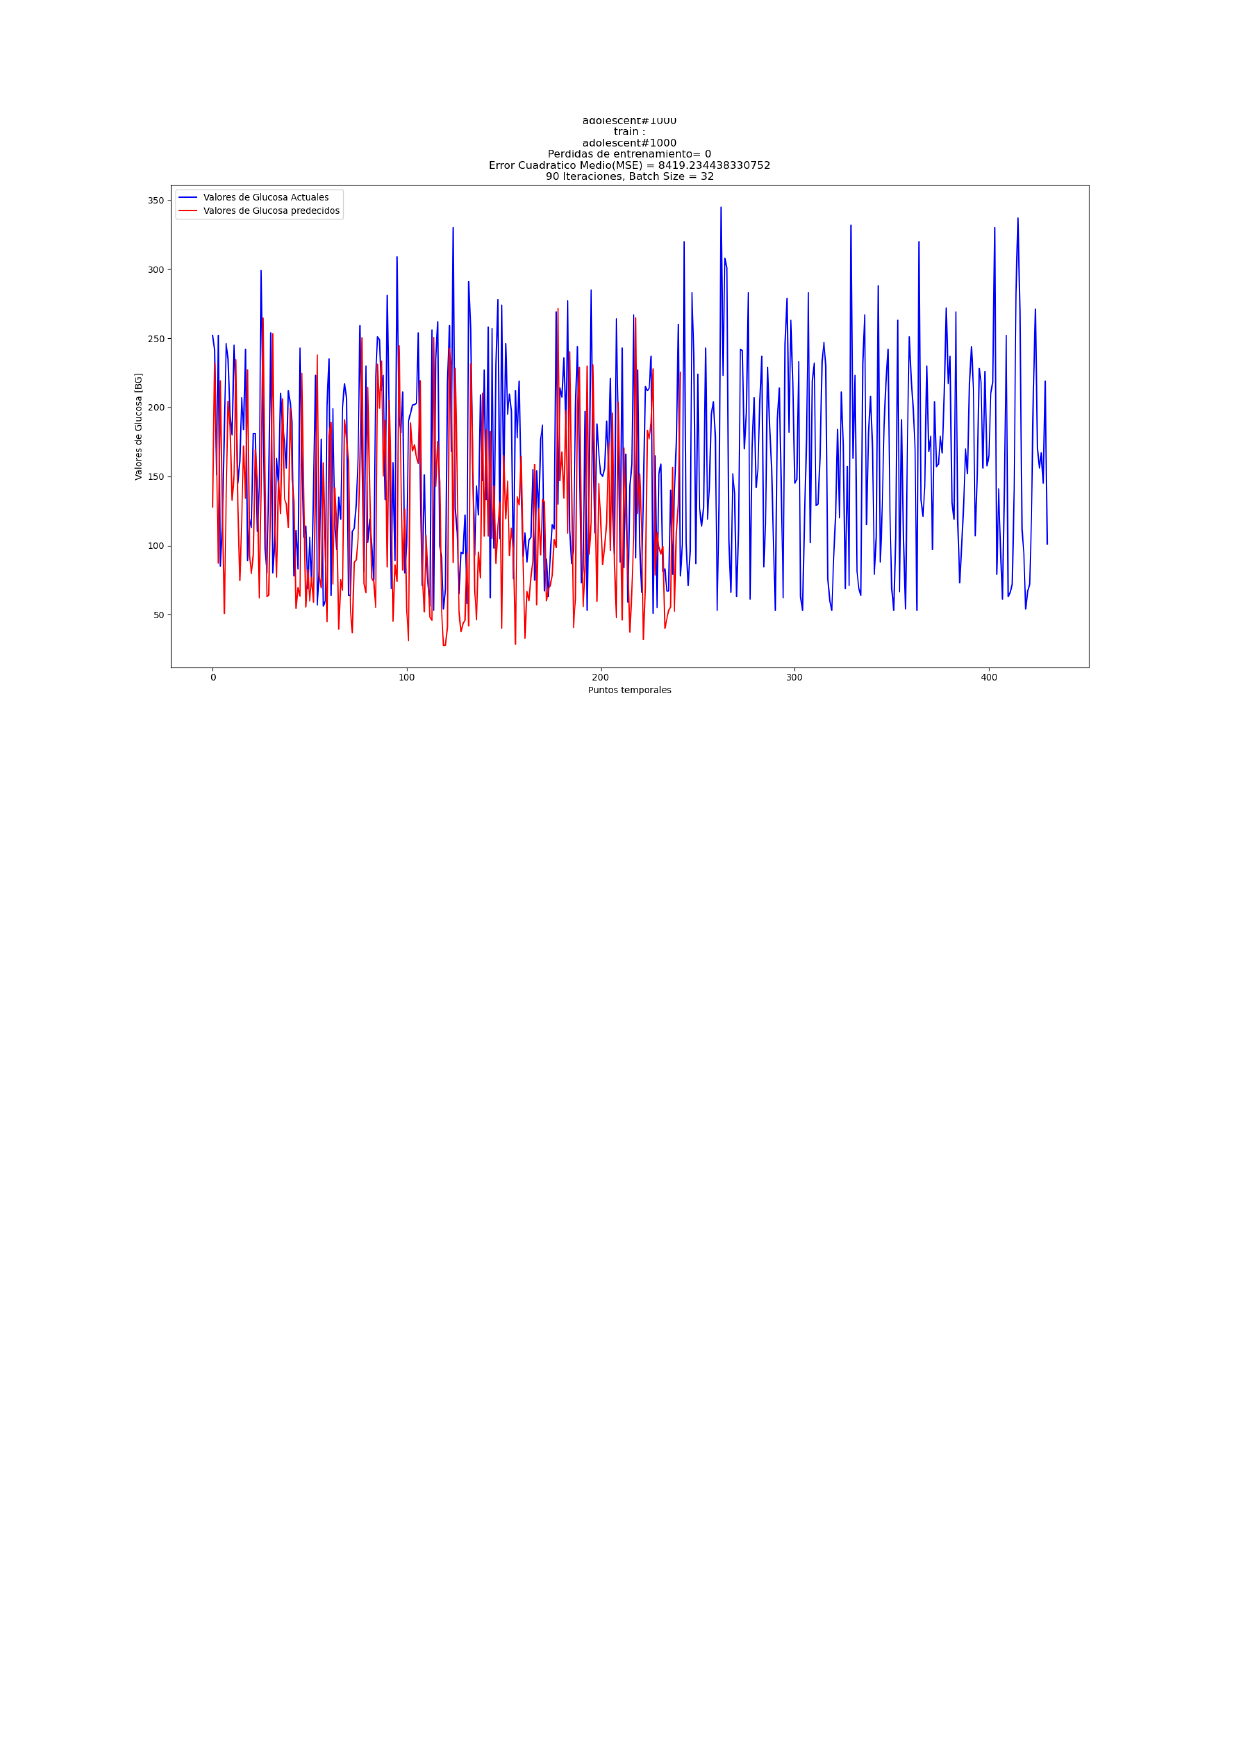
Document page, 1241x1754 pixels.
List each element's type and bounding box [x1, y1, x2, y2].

picture [118, 118, 1123, 705]
